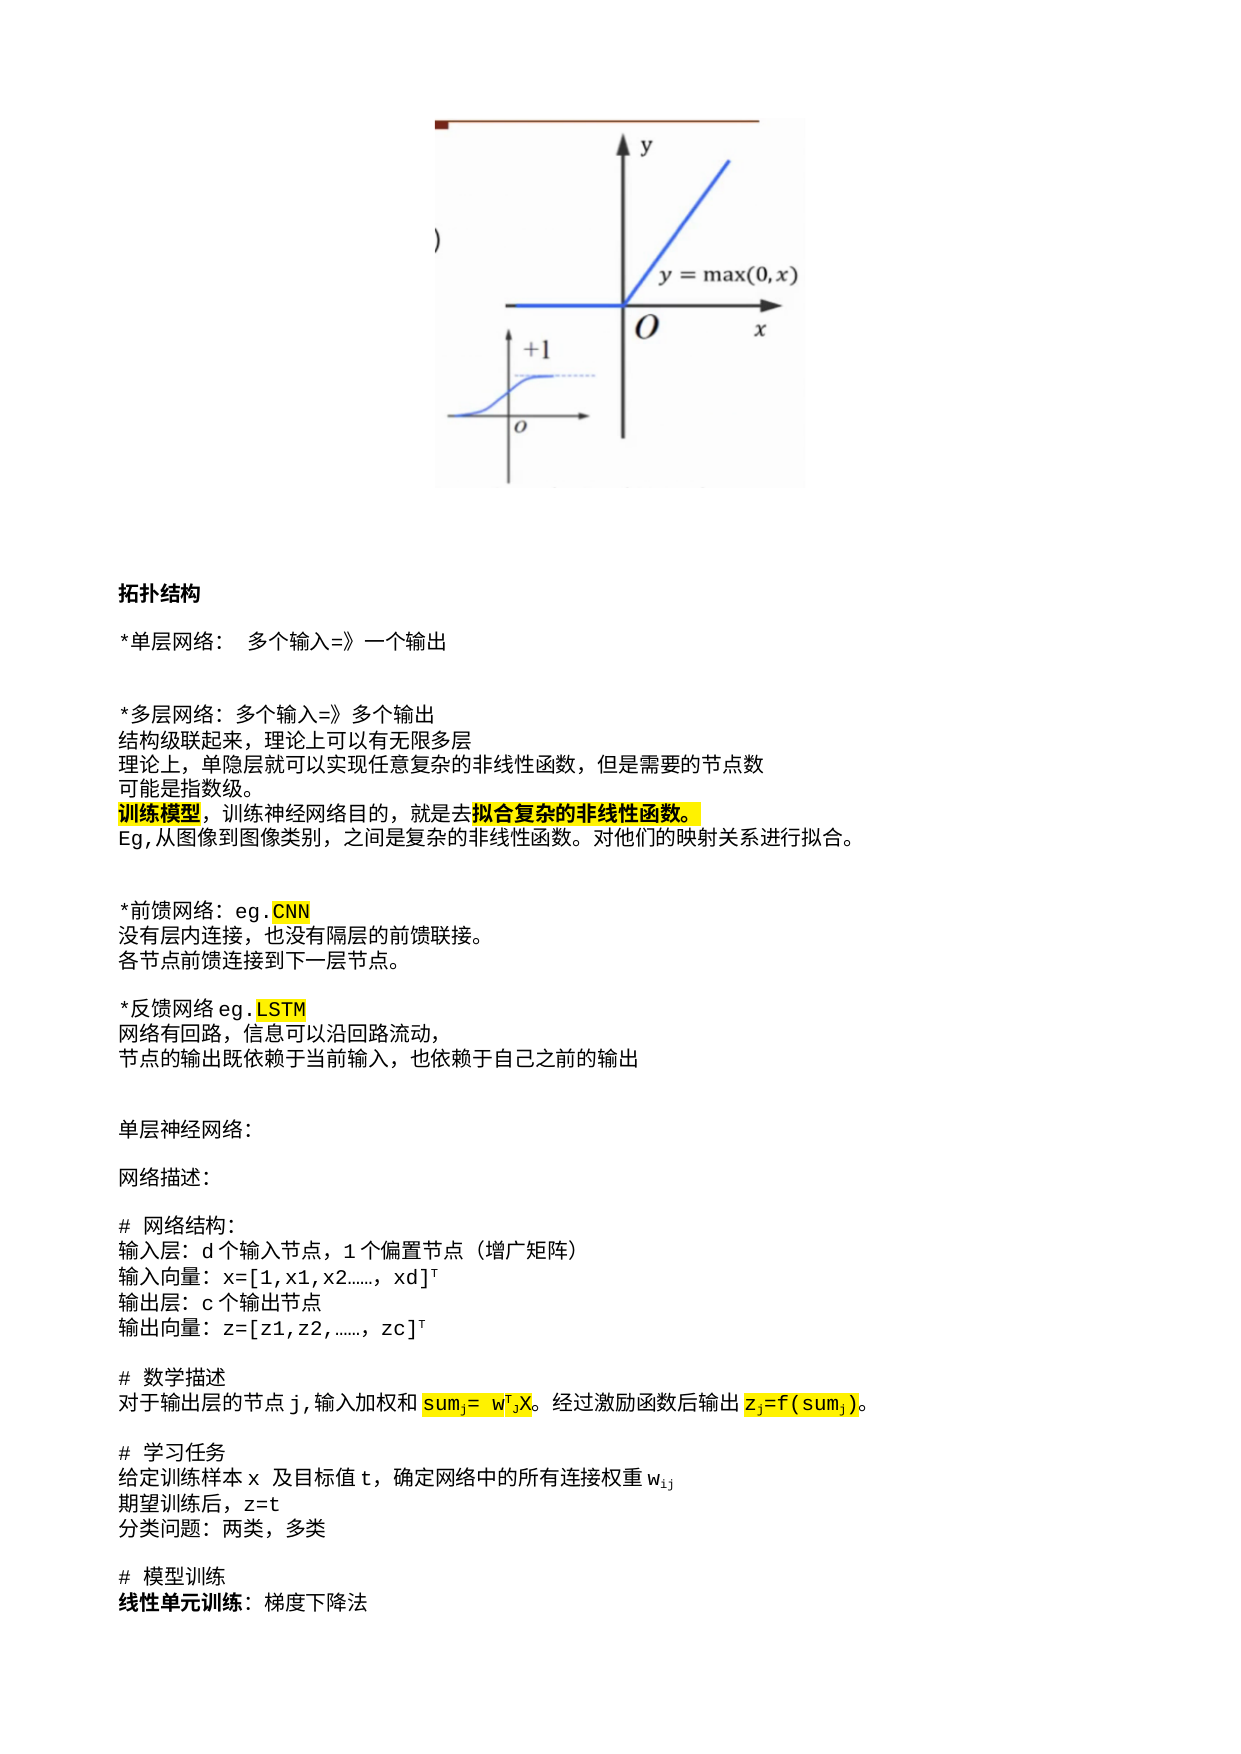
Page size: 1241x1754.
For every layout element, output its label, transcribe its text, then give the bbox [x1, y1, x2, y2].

text 训练模型，训练神经网络目的，就是去拟合复杂的非线性函数。 [118, 802, 1122, 826]
text # 模型训练 [118, 1565, 1122, 1591]
text # 学习任务 [118, 1441, 1122, 1466]
text 输入层：d个输入节点，1个偏置节点（增广矩阵） [118, 1239, 1122, 1265]
text *多层网络：多个输入=》多个输出 [118, 703, 1122, 729]
text 线性单元训练：梯度下降法 [118, 1591, 1122, 1615]
text # 网络结构： [118, 1214, 1122, 1239]
text 分类问题：两类，多类 [118, 1517, 1122, 1542]
text 给定训练样本x 及目标值t，确定网络中的所有连接权重wij [118, 1466, 1122, 1492]
text Eg,从图像到图像类别，之间是复杂的非线性函数。对他们的映射关系进行拟合。 [118, 826, 1122, 852]
text 各节点前馈连接到下一层节点。 [118, 949, 1122, 973]
text *反馈网络eg.LSTM [118, 997, 1122, 1022]
text 输出向量：z=[z1,z2,……，zc]T [118, 1316, 1122, 1342]
text 网络描述： [118, 1166, 1122, 1190]
text 输出层：c个输出节点 [118, 1291, 1122, 1316]
text 网络有回路，信息可以沿回路流动， [118, 1022, 1122, 1047]
text 节点的输出既依赖于当前输入，也依赖于自己之前的输出 [118, 1047, 1122, 1071]
text 单层神经网络： [118, 1118, 1122, 1142]
text 结构级联起来，理论上可以有无限多层 [118, 729, 1122, 753]
picture [434, 118, 806, 488]
text 拓扑结构 [118, 582, 1122, 607]
text 没有层内连接，也没有隔层的前馈联接。 [118, 924, 1122, 949]
text 输入向量：x=[1,x1,x2……，xd]T [118, 1265, 1122, 1291]
text 期望训练后，z=t [118, 1492, 1122, 1517]
text *前馈网络：eg.CNN [118, 899, 1122, 924]
text *单层网络： 多个输入=》一个输出 [118, 630, 1122, 656]
text 理论上，单隐层就可以实现任意复杂的非线性函数，但是需要的节点数 [118, 753, 1122, 777]
text # 数学描述 [118, 1366, 1122, 1391]
text 对于输出层的节点j,输入加权和sumj= wTJX。经过激励函数后输出zj=f(sumj)。 [118, 1391, 1122, 1417]
text 可能是指数级。 [118, 777, 1122, 802]
